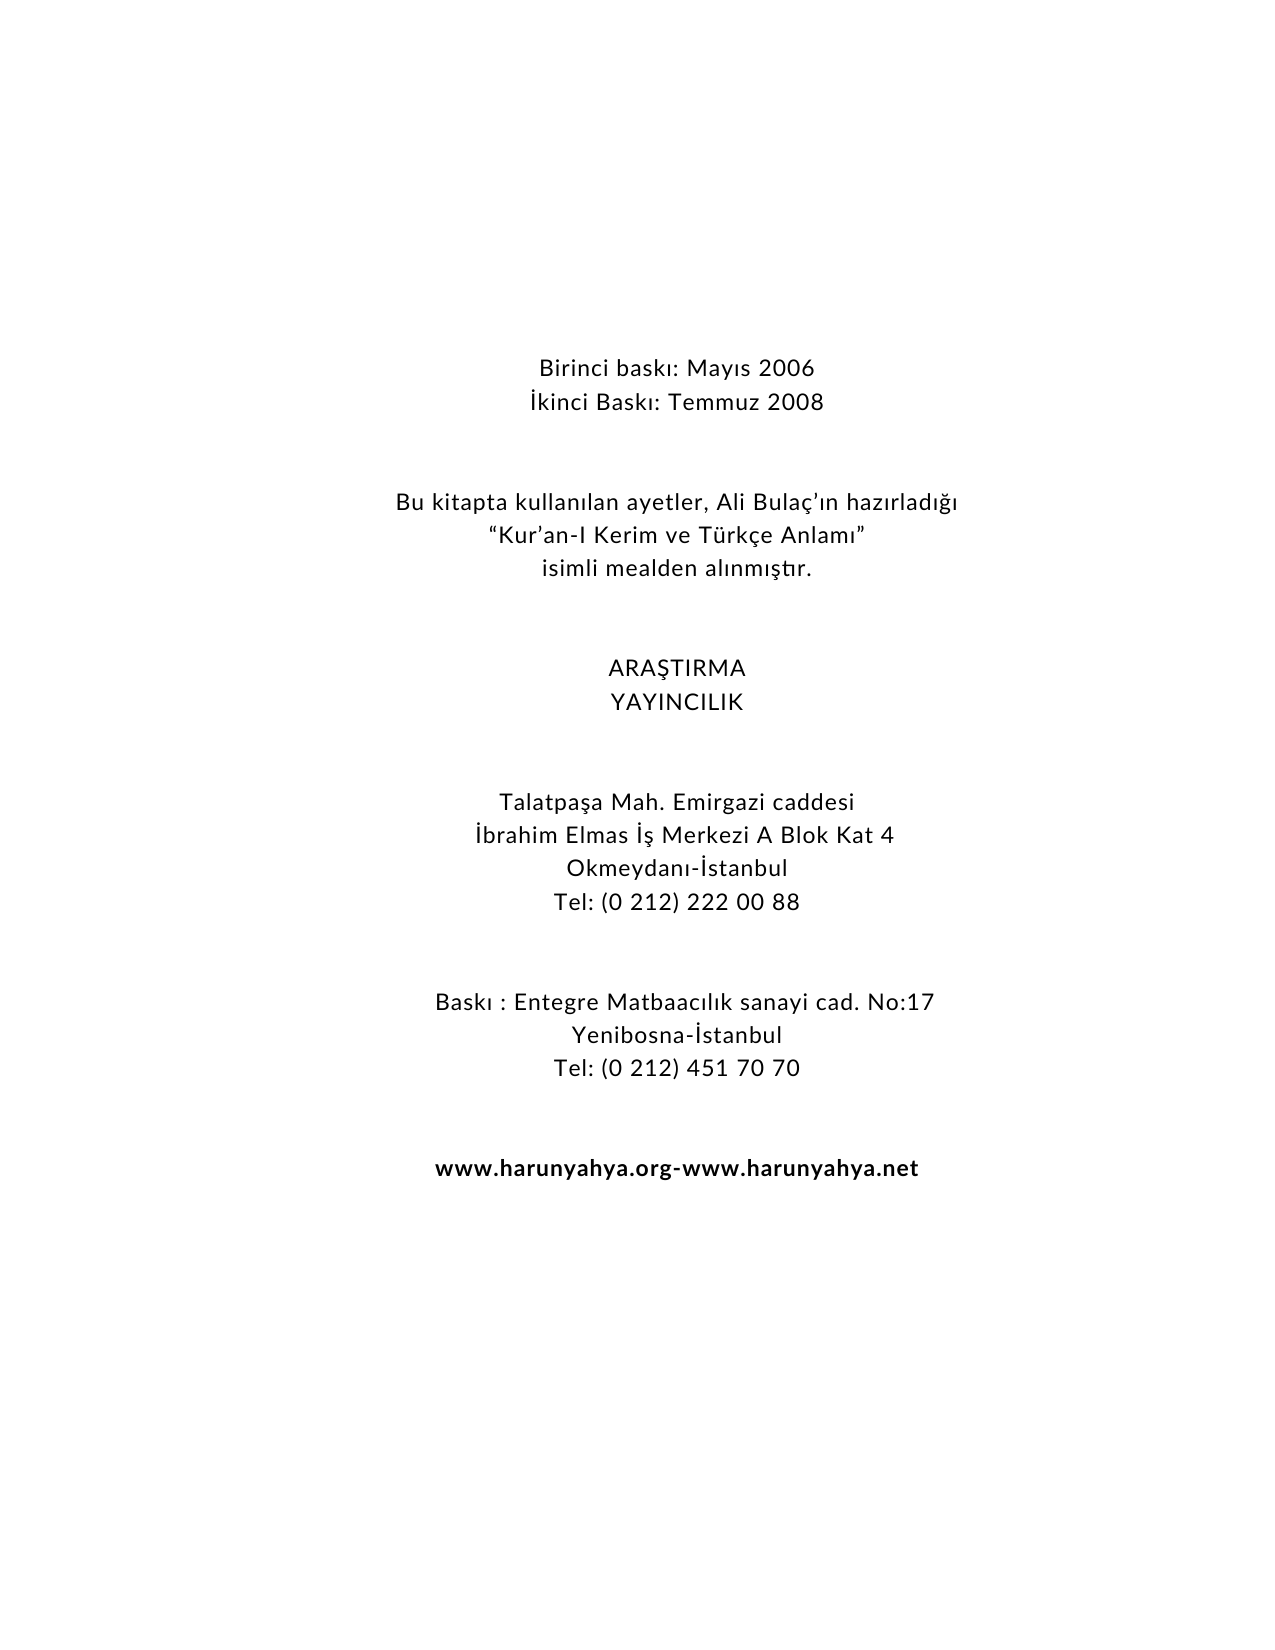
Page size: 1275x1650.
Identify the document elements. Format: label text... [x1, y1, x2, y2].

text www.harunyahya.org-www.harunyahya.net [150, 1150, 1145, 1183]
text Talatpaşa Mah. Emirgazi caddesi [150, 783, 1145, 817]
text ARAŞTIRMA [150, 650, 1145, 683]
text Okmeydanı-İstanbul [150, 850, 1145, 883]
text YAYINCILIK [150, 683, 1145, 717]
text isimli mealden alınmıştır. [150, 550, 1145, 583]
text Birinci baskı: Mayıs 2006 [150, 350, 1145, 383]
text İbrahim Elmas İş Merkezi A Blok Kat 4 [150, 817, 1145, 850]
text İkinci Baskı: Temmuz 2008 [150, 383, 1145, 417]
text Baskı : Entegre Matbaacılık sanayi cad. No:17 [150, 983, 1145, 1017]
text “Kur’an-I Kerim ve Türkçe Anlamı” [150, 517, 1145, 550]
text Tel: (0 212) 222 00 88 [150, 883, 1145, 917]
text Bu kitapta kullanılan ayetler, Ali Bulaç’ın hazırladığı [150, 483, 1145, 517]
text Yenibosna-İstanbul [150, 1017, 1145, 1050]
text Tel: (0 212) 451 70 70 [150, 1050, 1145, 1083]
